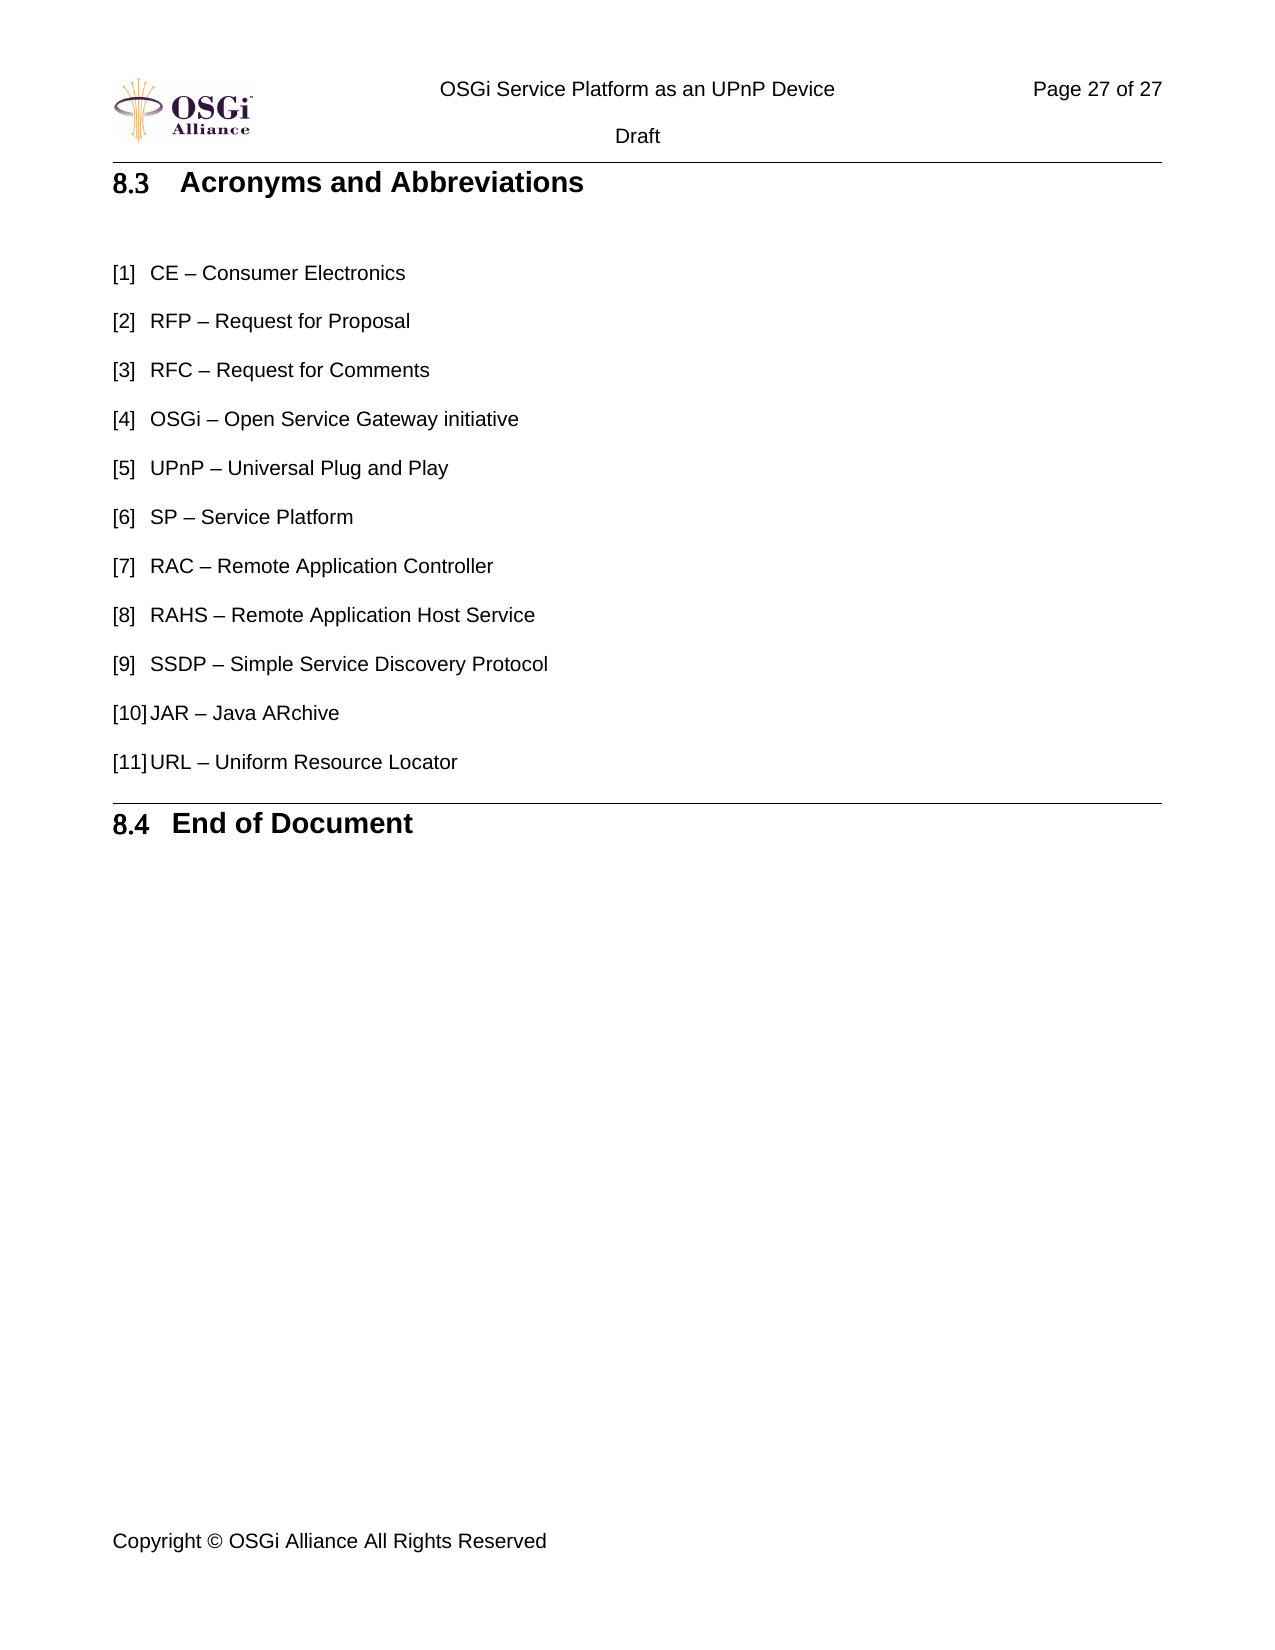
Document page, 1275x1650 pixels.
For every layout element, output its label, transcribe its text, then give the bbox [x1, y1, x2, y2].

list URL – Uniform Resource Locator [112, 750, 1162, 774]
list JAR – Java ARchive [112, 701, 1162, 725]
list CE – Consumer Electronics [112, 260, 1162, 284]
list UPnP – Universal Plug and Play [112, 456, 1162, 480]
list SSDP – Simple Service Discovery Protocol [112, 652, 1162, 676]
picture [114, 78, 253, 142]
subtitle End of Document [112, 804, 1162, 840]
list RFC – Request for Comments [112, 358, 1162, 382]
list RAHS – Remote Application Host Service [112, 603, 1162, 627]
list OSGi – Open Service Gateway initiative [112, 407, 1162, 431]
list SP – Service Platform [112, 505, 1162, 529]
subtitle Acronyms and Abbreviations [112, 163, 1162, 199]
list RAC – Remote Application Controller [112, 554, 1162, 578]
list RFP – Request for Proposal [112, 309, 1162, 333]
